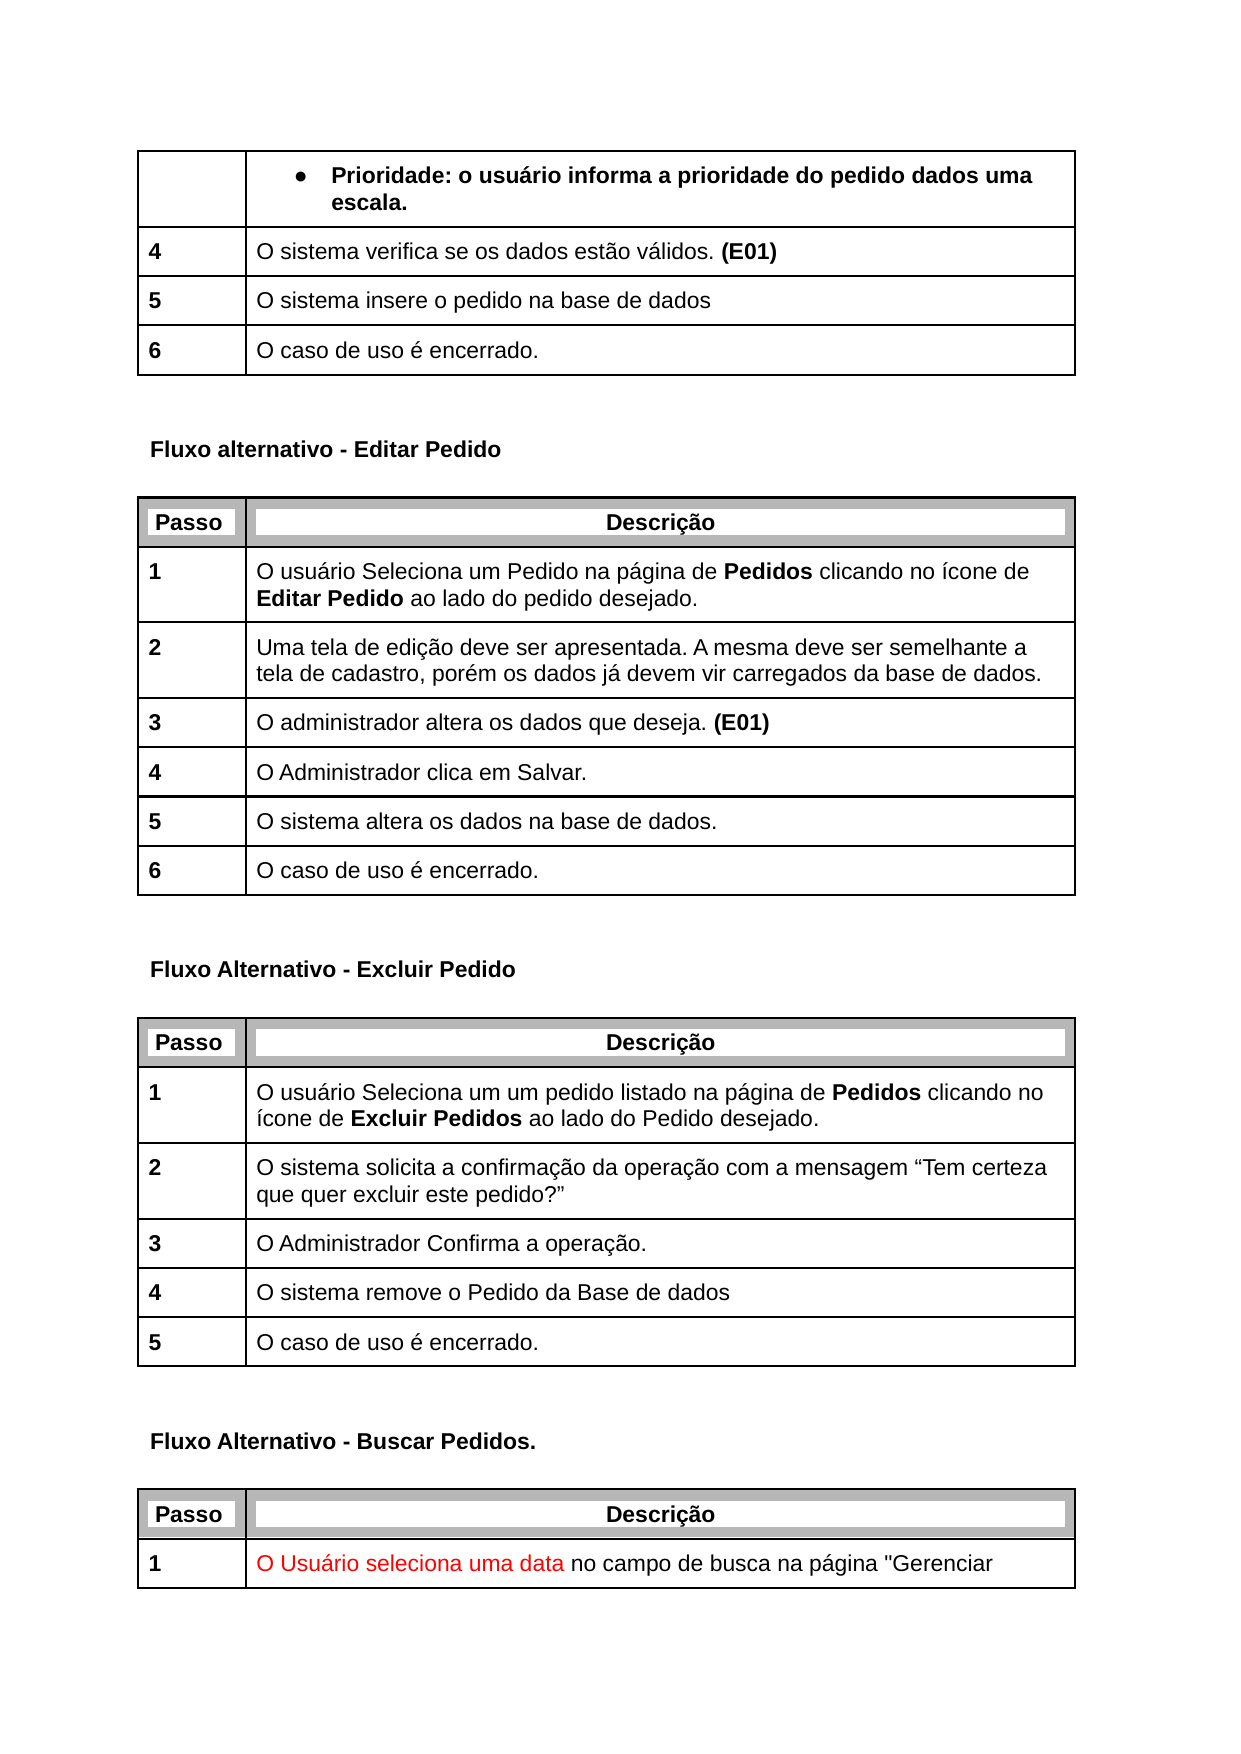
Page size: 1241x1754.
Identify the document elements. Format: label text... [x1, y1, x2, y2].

table_cell 5 [139, 277, 245, 324]
table_cell O caso de uso é encerrado. [247, 1318, 1074, 1365]
table_cell O usuário deve preencher os seguintes campos: Nome: o usuário deve informar seu nome aqui (máximo de 50 caracteres). Email: o email do usuario deve ser informado (máximo de 50 caracteres). Senha: o usuário deve fornecer sua senha de autenticação (máximo de 20 ca). Tipo: o usuário informa o tipo de pedido a ser realizado. Prioridade: o usuário informa a prioridade do pedido dados uma escala. [247, 152, 1074, 226]
table_cell 6 [139, 847, 245, 894]
table_cell O caso de uso é encerrado. [247, 326, 1074, 373]
table_cell [139, 152, 245, 226]
table_cell O sistema insere o pedido na base de dados [247, 277, 1074, 324]
table_cell 4 [139, 1269, 245, 1316]
table_cell 5 [139, 1318, 245, 1365]
table_cell O sistema remove o Pedido da Base de dados [247, 1269, 1074, 1316]
table_cell O usuário Seleciona um um pedido listado na página de Pedidos clicando no ícone de Excluir Pedidos ao lado do Pedido desejado. [247, 1068, 1074, 1142]
text Fluxo Alternativo - Excluir Pedido [150, 956, 1090, 983]
table_header Passo [139, 1490, 245, 1537]
table_header Descrição [247, 499, 1074, 546]
table_cell 1 [139, 1540, 245, 1587]
table_cell 4 [139, 748, 245, 795]
table_cell O Administrador Confirma a operação. [247, 1220, 1074, 1267]
table_cell O administrador altera os dados que deseja. (E01) [247, 699, 1074, 746]
text Fluxo alternativo - Editar Pedido [150, 436, 1090, 462]
table_cell O sistema solicita a confirmação da operação com a mensagem “Tem certeza que quer excluir este pedido?” [247, 1144, 1074, 1217]
table_header Passo [139, 1019, 245, 1066]
table_header Descrição [247, 1490, 1074, 1537]
table_cell O Usuário seleciona uma data no campo de busca na página "Gerenciar [247, 1540, 1074, 1587]
table_cell 1 [139, 548, 245, 621]
table_cell 2 [139, 623, 245, 697]
table_cell 3 [139, 699, 245, 746]
table_cell O sistema verifica se os dados estão válidos. (E01) [247, 228, 1074, 275]
table_cell 4 [139, 228, 245, 275]
table_cell 3 [139, 1220, 245, 1267]
text Fluxo Alternativo - Buscar Pedidos. [150, 1428, 1090, 1454]
table_cell 5 [139, 798, 245, 845]
table_header Descrição [247, 1019, 1074, 1066]
table_cell O sistema altera os dados na base de dados. [247, 798, 1074, 845]
table_cell 2 [139, 1144, 245, 1217]
table_cell 6 [139, 326, 245, 373]
table_header Passo [139, 499, 245, 546]
table_cell O Administrador clica em Salvar. [247, 748, 1074, 795]
table_cell Uma tela de edição deve ser apresentada. A mesma deve ser semelhante a tela de cadastro, porém os dados já devem vir carregados da base de dados. [247, 623, 1074, 697]
table_cell 1 [139, 1068, 245, 1142]
table_cell O caso de uso é encerrado. [247, 847, 1074, 894]
table_cell O usuário Seleciona um Pedido na página de Pedidos clicando no ícone de Editar Pedido ao lado do pedido desejado. [247, 548, 1074, 621]
